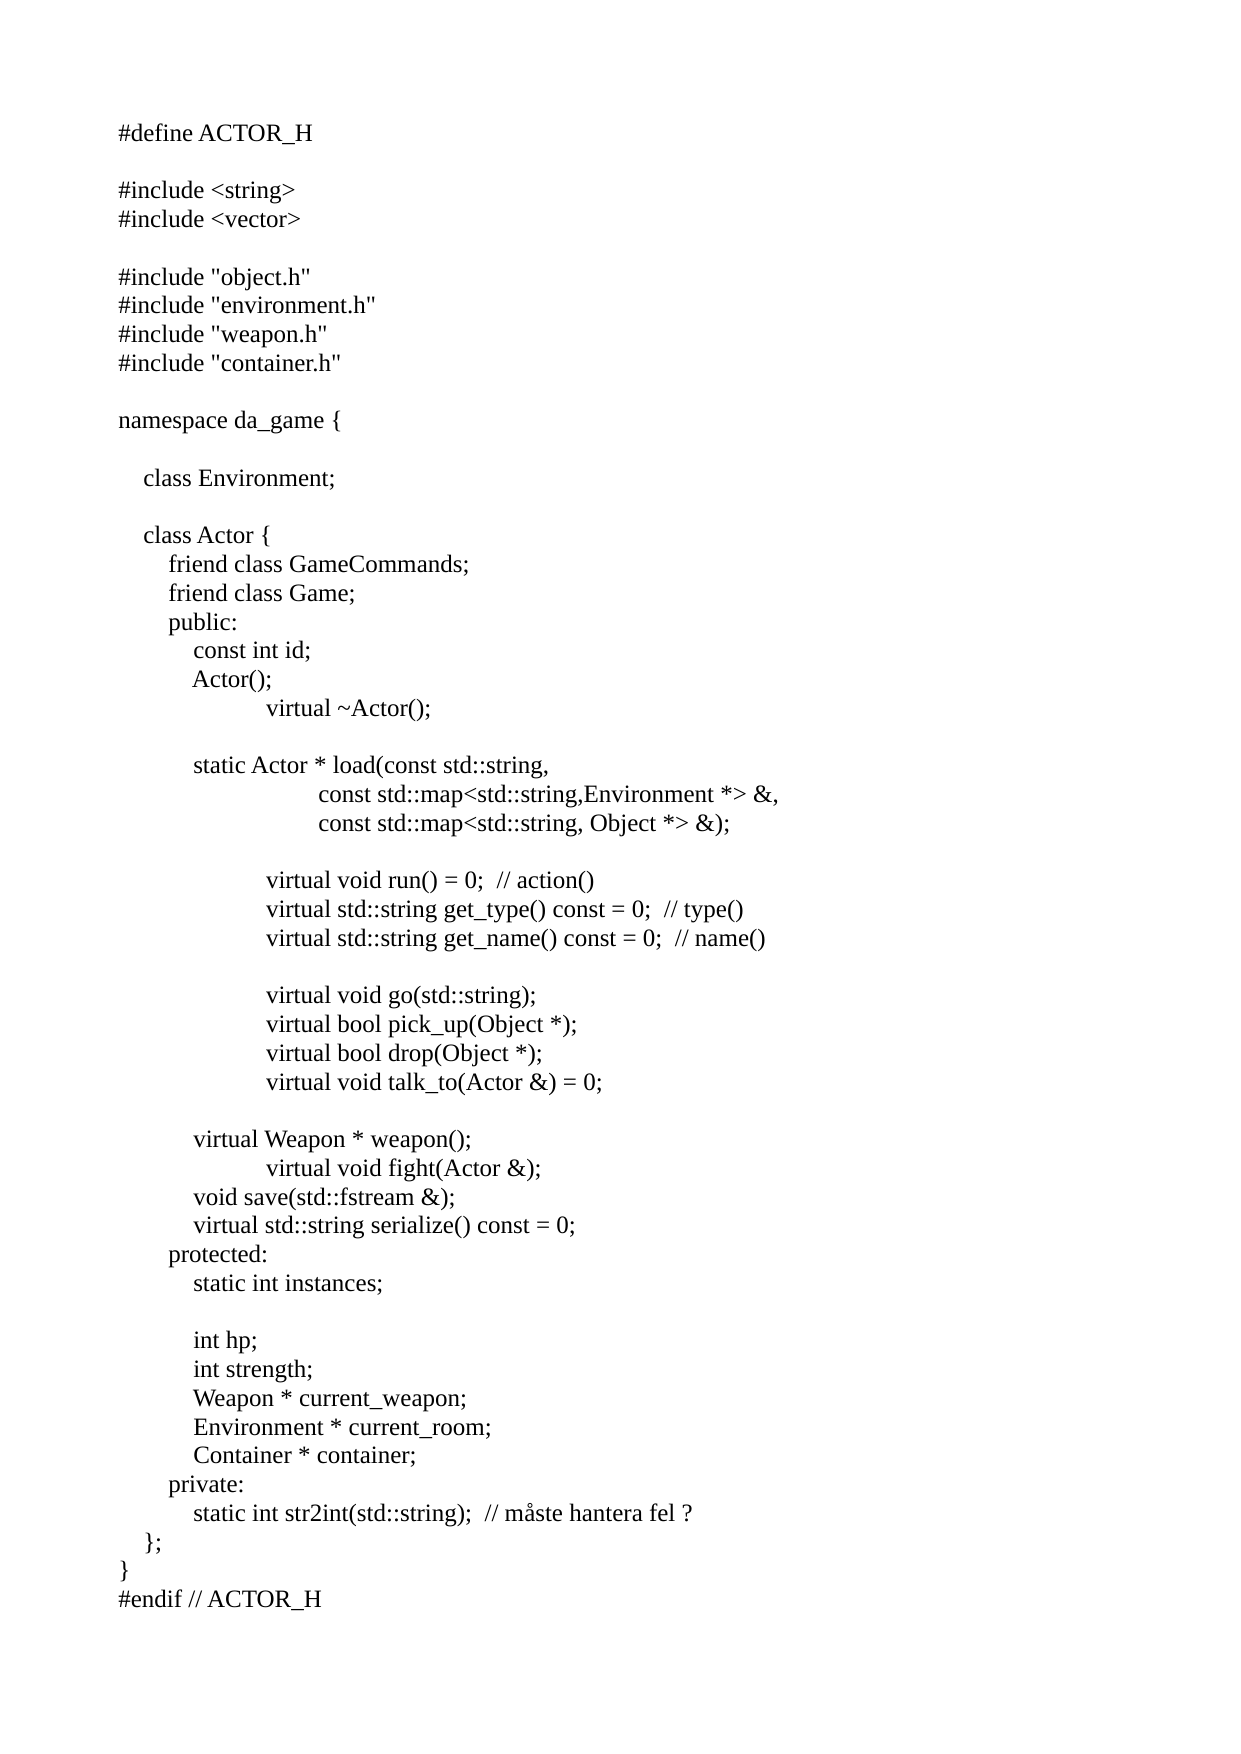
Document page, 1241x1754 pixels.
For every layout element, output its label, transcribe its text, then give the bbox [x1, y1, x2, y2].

text namespace da_game { [118, 406, 1122, 434]
text private: [118, 1469, 1122, 1498]
text virtual void talk_to(Actor &) = 0; [118, 1067, 1122, 1096]
text public: [118, 607, 1122, 636]
text const std::map<std::string,Environment *> &, [118, 779, 1122, 808]
text void save(std::fstream &); [118, 1182, 1122, 1211]
text #endif // ACTOR_H [118, 1584, 1122, 1613]
text virtual bool pick_up(Object *); [118, 1009, 1122, 1038]
text friend class Game; [118, 578, 1122, 607]
text int hp; [118, 1326, 1122, 1354]
text #include <string> [118, 176, 1122, 204]
text friend class GameCommands; [118, 549, 1122, 578]
text virtual ~Actor(); [118, 693, 1122, 722]
text virtual std::string get_name() const = 0; // name() [118, 923, 1122, 952]
text #include "object.h" [118, 262, 1122, 291]
text virtual bool drop(Object *); [118, 1038, 1122, 1067]
text const int id; [118, 636, 1122, 664]
text class Environment; [118, 463, 1122, 492]
text virtual std::string serialize() const = 0; [118, 1211, 1122, 1239]
text Environment * current_room; [118, 1412, 1122, 1441]
text int strength; [118, 1354, 1122, 1383]
text protected: [118, 1239, 1122, 1268]
text virtual void fight(Actor &); [118, 1153, 1122, 1182]
text virtual void go(std::string); [118, 981, 1122, 1009]
text #include <vector> [118, 204, 1122, 233]
text #define ACTOR_H [118, 118, 1122, 147]
text class Actor { [118, 521, 1122, 549]
text Actor(); [118, 664, 1122, 693]
text } [118, 1556, 1122, 1584]
text virtual std::string get_type() const = 0; // type() [118, 894, 1122, 923]
text #include "environment.h" [118, 291, 1122, 319]
text virtual void run() = 0; // action() [118, 866, 1122, 894]
text static int instances; [118, 1268, 1122, 1297]
text }; [118, 1527, 1122, 1556]
text #include "container.h" [118, 348, 1122, 377]
text static int str2int(std::string); // måste hantera fel ? [118, 1498, 1122, 1527]
text Weapon * current_weapon; [118, 1383, 1122, 1412]
text Container * container; [118, 1441, 1122, 1469]
text #include "weapon.h" [118, 319, 1122, 348]
text virtual Weapon * weapon(); [118, 1124, 1122, 1153]
text const std::map<std::string, Object *> &); [118, 808, 1122, 837]
text static Actor * load(const std::string, [118, 751, 1122, 779]
